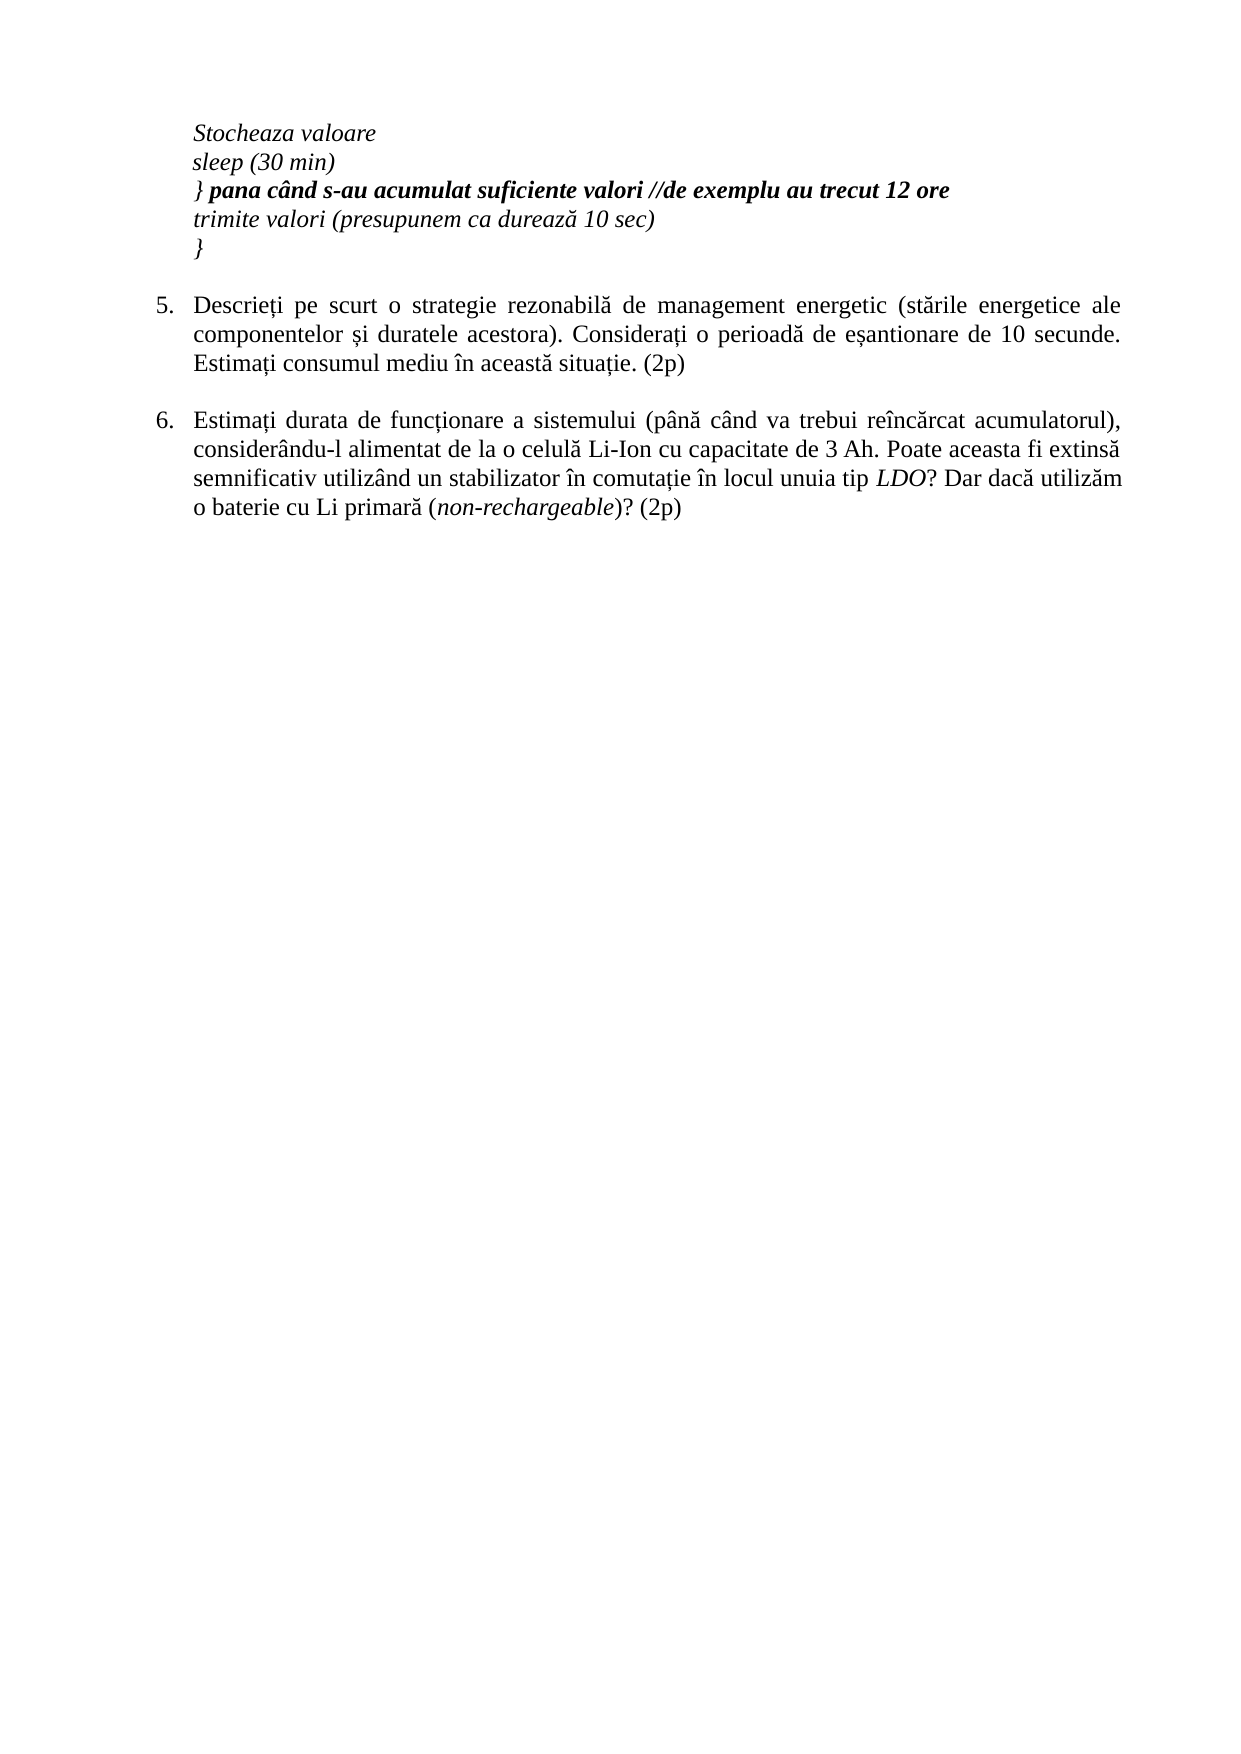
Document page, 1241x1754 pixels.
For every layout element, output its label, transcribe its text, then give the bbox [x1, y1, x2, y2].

list Descrieți pe scurt o strategie rezonabilă de management energetic (stările energetice ale componentelor și duratele acestora). Considerați o perioadă de eșantionare de 10 secunde. Estimați consumul mediu în această situație. (2p) [156, 291, 1122, 377]
list Stocheaza valoare [156, 118, 1122, 147]
text sleep (30 min) [118, 147, 1122, 176]
list } pana când s-au acumulat suficiente valori //de exemplu au trecut 12 ore [156, 176, 1122, 204]
list Estimați durata de funcționare a sistemului (până când va trebui reîncărcat acumulatorul), considerându-l alimentat de la o celulă Li-Ion cu capacitate de 3 Ah. Poate aceasta fi extinsă semnificativ utilizând un stabilizator în comutație în locul unuia tip LDO? Dar dacă utilizăm o baterie cu Li primară (non-rechargeable)? (2p) [156, 406, 1122, 521]
list } [156, 233, 1122, 262]
list trimite valori (presupunem ca durează 10 sec) [156, 204, 1122, 233]
